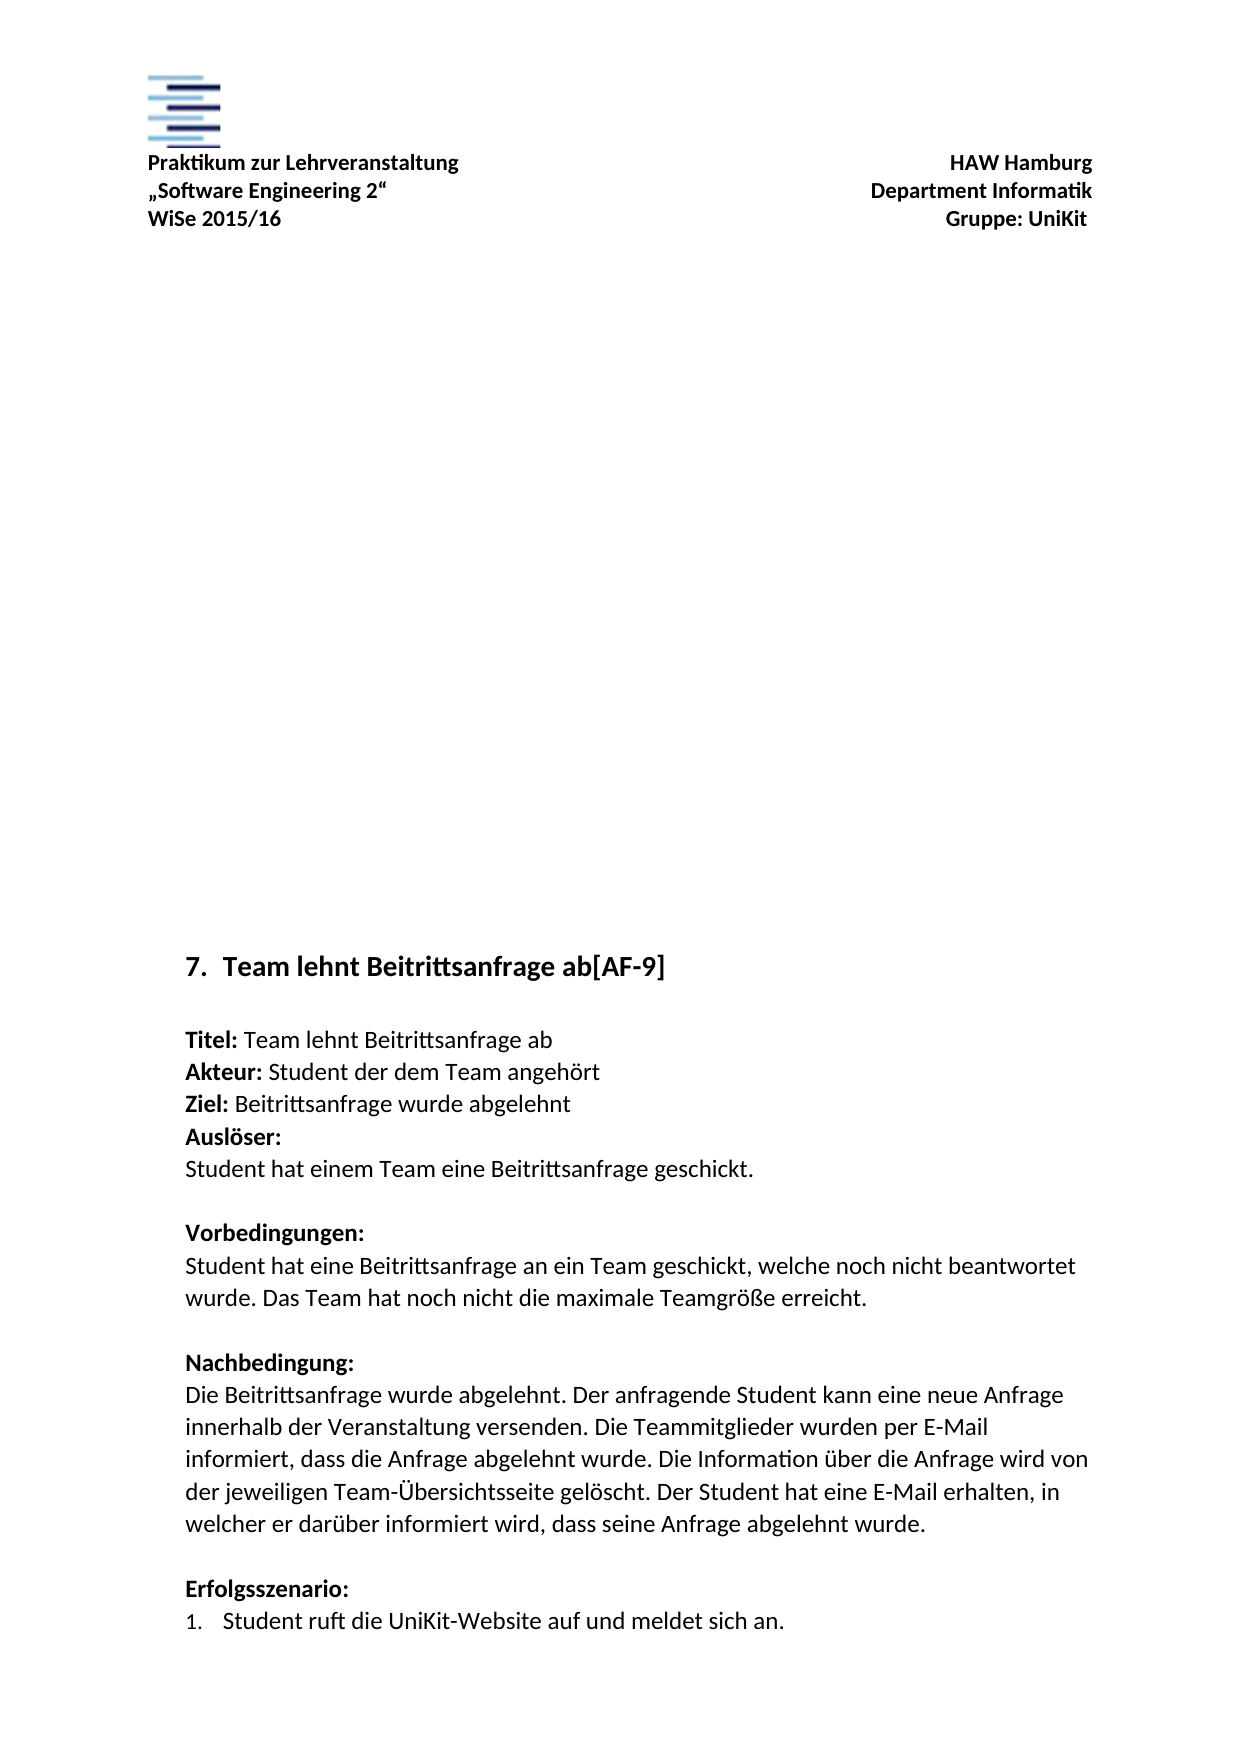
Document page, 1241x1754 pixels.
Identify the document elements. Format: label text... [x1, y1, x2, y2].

text Auslöser: [185, 1121, 1093, 1151]
text Akteur: Student der dem Team angehört [185, 1056, 1093, 1087]
list Student ruft die UniKit-Website auf und meldet sich an. [185, 1605, 1093, 1636]
text Die Beitrittsanfrage wurde abgelehnt. Der anfragende Student kann eine neue Anfrage innerhalb der Veranstaltung versenden. Die Teammitglieder wurden per E-Mail informiert, dass die Anfrage abgelehnt wurde. Die Information über die Anfrage wird von der jeweiligen Team-Übersichtsseite gelöscht. Der Student hat eine E-Mail erhalten, in welcher er darüber informiert wird, dass seine Anfrage abgelehnt wurde. [185, 1379, 1093, 1539]
text Titel: Team lehnt Beitrittsanfrage ab [185, 1024, 1093, 1054]
text Student hat eine Beitrittsanfrage an ein Team geschickt, welche noch nicht beantwortet wurde. Das Team hat noch nicht die maximale Teamgröße erreicht. [185, 1250, 1093, 1313]
text Ziel: Beitrittsanfrage wurde abgelehnt [185, 1088, 1093, 1119]
text Vorbedingungen: [185, 1218, 1093, 1248]
text Nachbedingung: [185, 1347, 1093, 1377]
list Team lehnt Beitrittsanfrage ab[AF-9] [185, 948, 1093, 984]
text Erfolgsszenario: [185, 1573, 1093, 1603]
text Student hat einem Team eine Beitrittsanfrage geschickt. [185, 1153, 1093, 1183]
